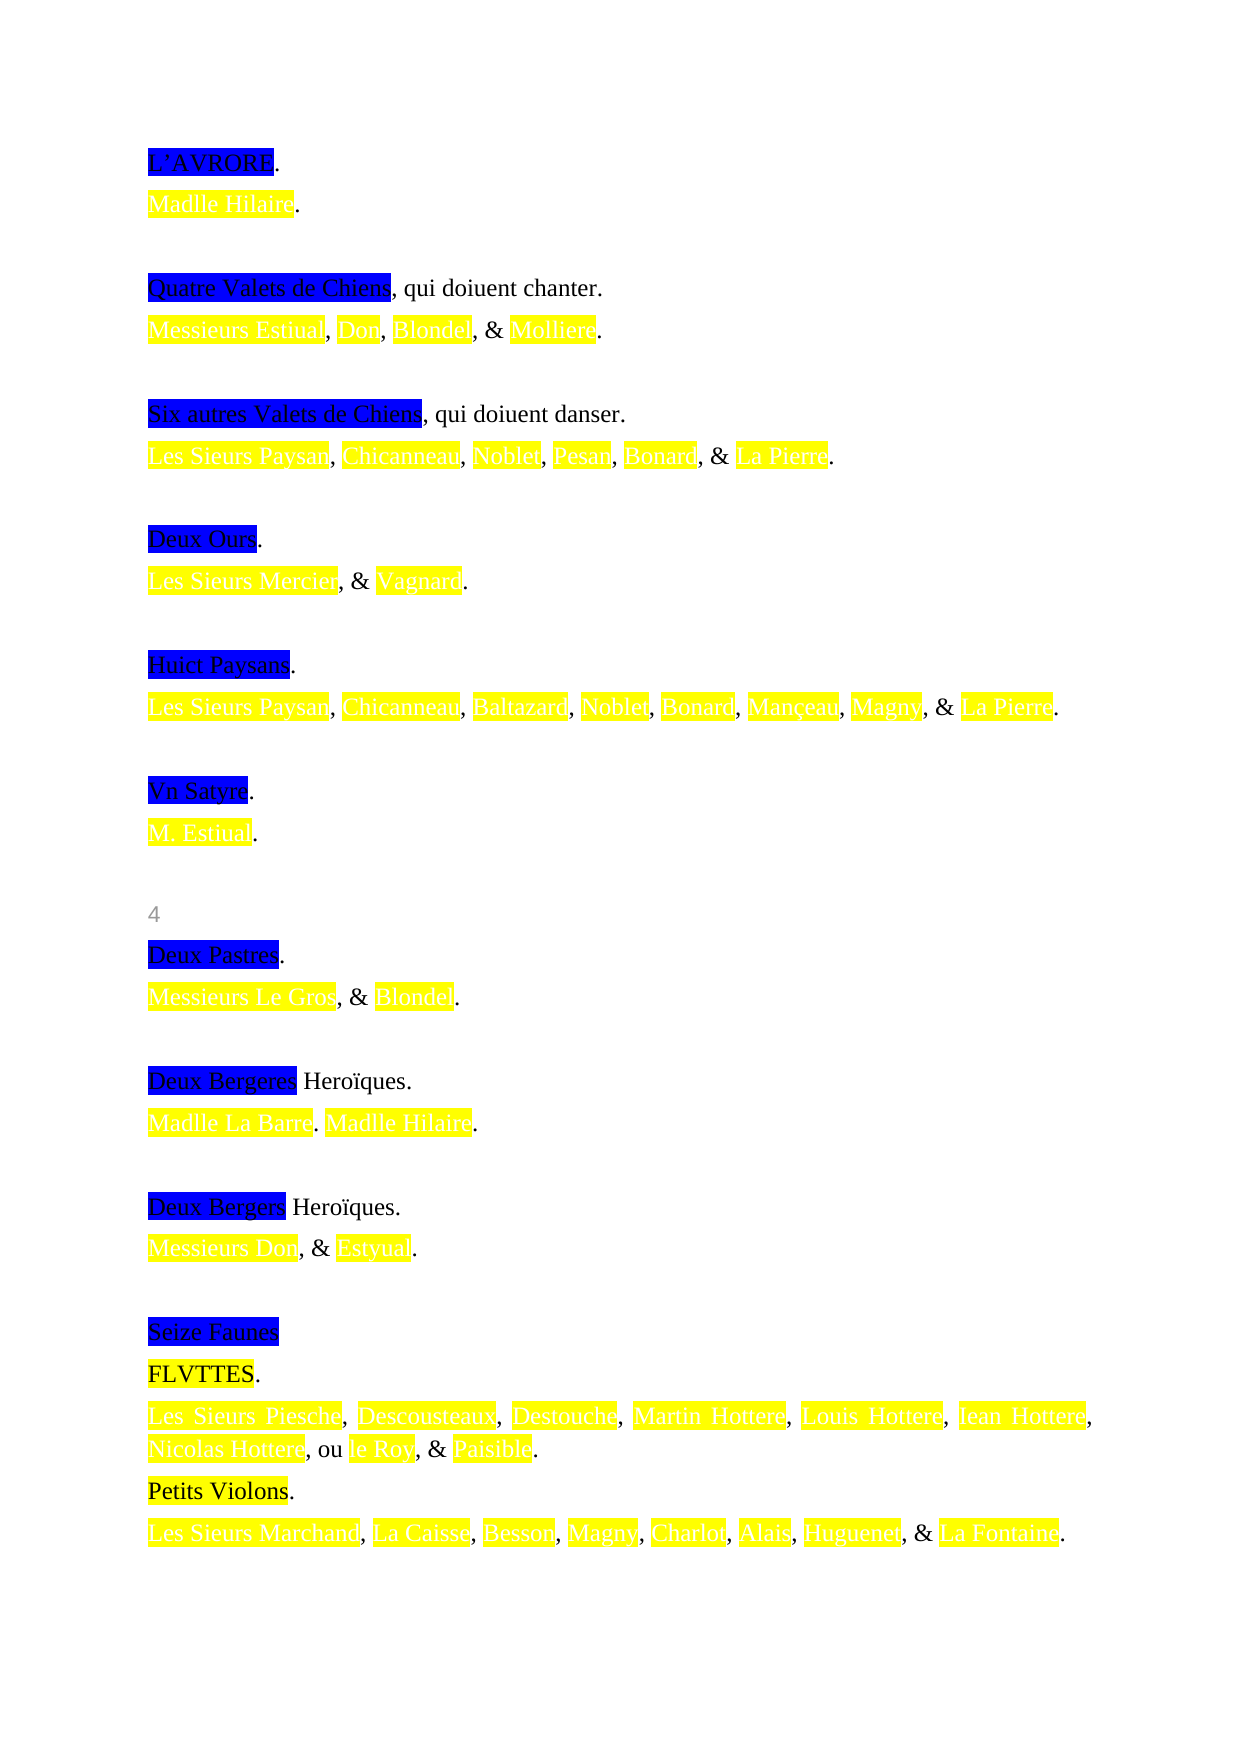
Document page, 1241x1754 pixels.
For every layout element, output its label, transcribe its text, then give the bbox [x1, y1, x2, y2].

text Madlle La Barre. Madlle Hilaire. [472, 1108, 1093, 1137]
text Seize Faunes [279, 1317, 1093, 1346]
text Deux Pastres. [279, 940, 1093, 969]
text Les Sieurs Piesche, Descousteaux, Destouche, Martin Hottere, Louis Hottere, Iean Hottere, Nicolas Hottere, ou le Roy, & Paisible. [148, 1401, 1093, 1463]
text Six autres Valets de Chiens, qui doiuent danser. [422, 399, 1093, 428]
text Vn Satyre. [248, 776, 1093, 804]
text Deux Bergeres Heroïques. [297, 1066, 1093, 1095]
text M. Estiual. [252, 818, 1093, 846]
text Messieurs Le Gros, & Blondel. [336, 982, 375, 1011]
text FLVTTES. [254, 1359, 1093, 1388]
text Les Sieurs Mercier, & Vagnard. [462, 566, 1093, 595]
text Madlle Hilaire. [148, 189, 1093, 218]
text Messieurs Estiual, Don, Blondel, & Molliere. [596, 315, 1093, 344]
text Huict Paysans. [290, 650, 1093, 679]
text Petits Violons. [288, 1476, 1093, 1505]
text Les Sieurs Paysan, Chicanneau, Noblet, Pesan, Bonard, & La Pierre. [828, 441, 1093, 469]
text Messieurs Don, & Estyual. [148, 1233, 1093, 1262]
text Messieurs Estiual, Don, Blondel, & Molliere. [472, 315, 510, 344]
text L’AVRORE. [274, 148, 1093, 176]
text Quatre Valets de Chiens, qui doiuent chanter. [391, 273, 1093, 302]
text Messieurs Le Gros, & Blondel. [454, 982, 1093, 1011]
text Deux Ours. [148, 524, 1093, 553]
text Deux Bergers Heroïques. [286, 1192, 1093, 1220]
text Les Sieurs Mercier, & Vagnard. [338, 566, 376, 595]
text 4 [160, 901, 1093, 928]
